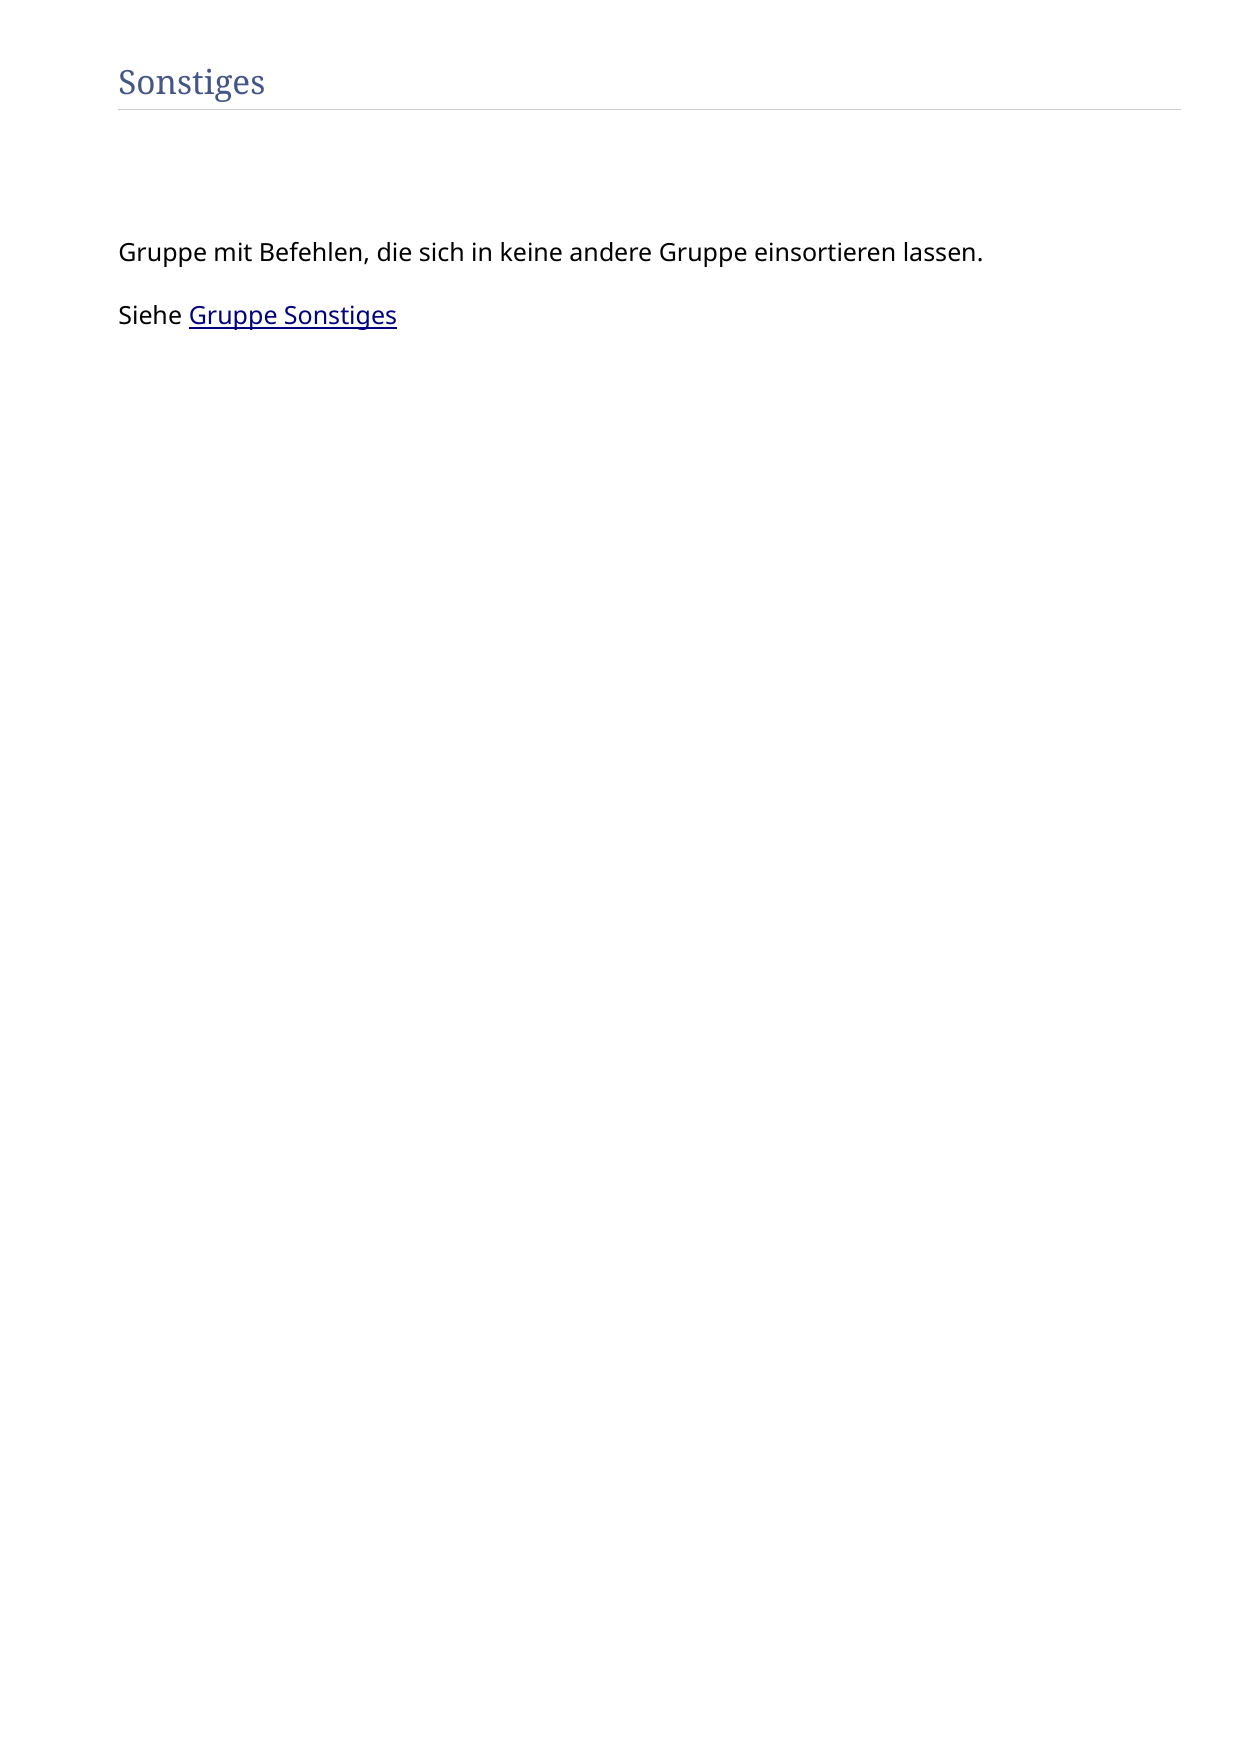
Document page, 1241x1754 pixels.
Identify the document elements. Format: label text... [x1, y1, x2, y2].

text Siehe Gruppe Sonstiges [118, 298, 1181, 332]
subtitle Sonstiges [118, 59, 1181, 109]
text Gruppe mit Befehlen, die sich in keine andere Gruppe einsortieren lassen. [118, 234, 1181, 268]
